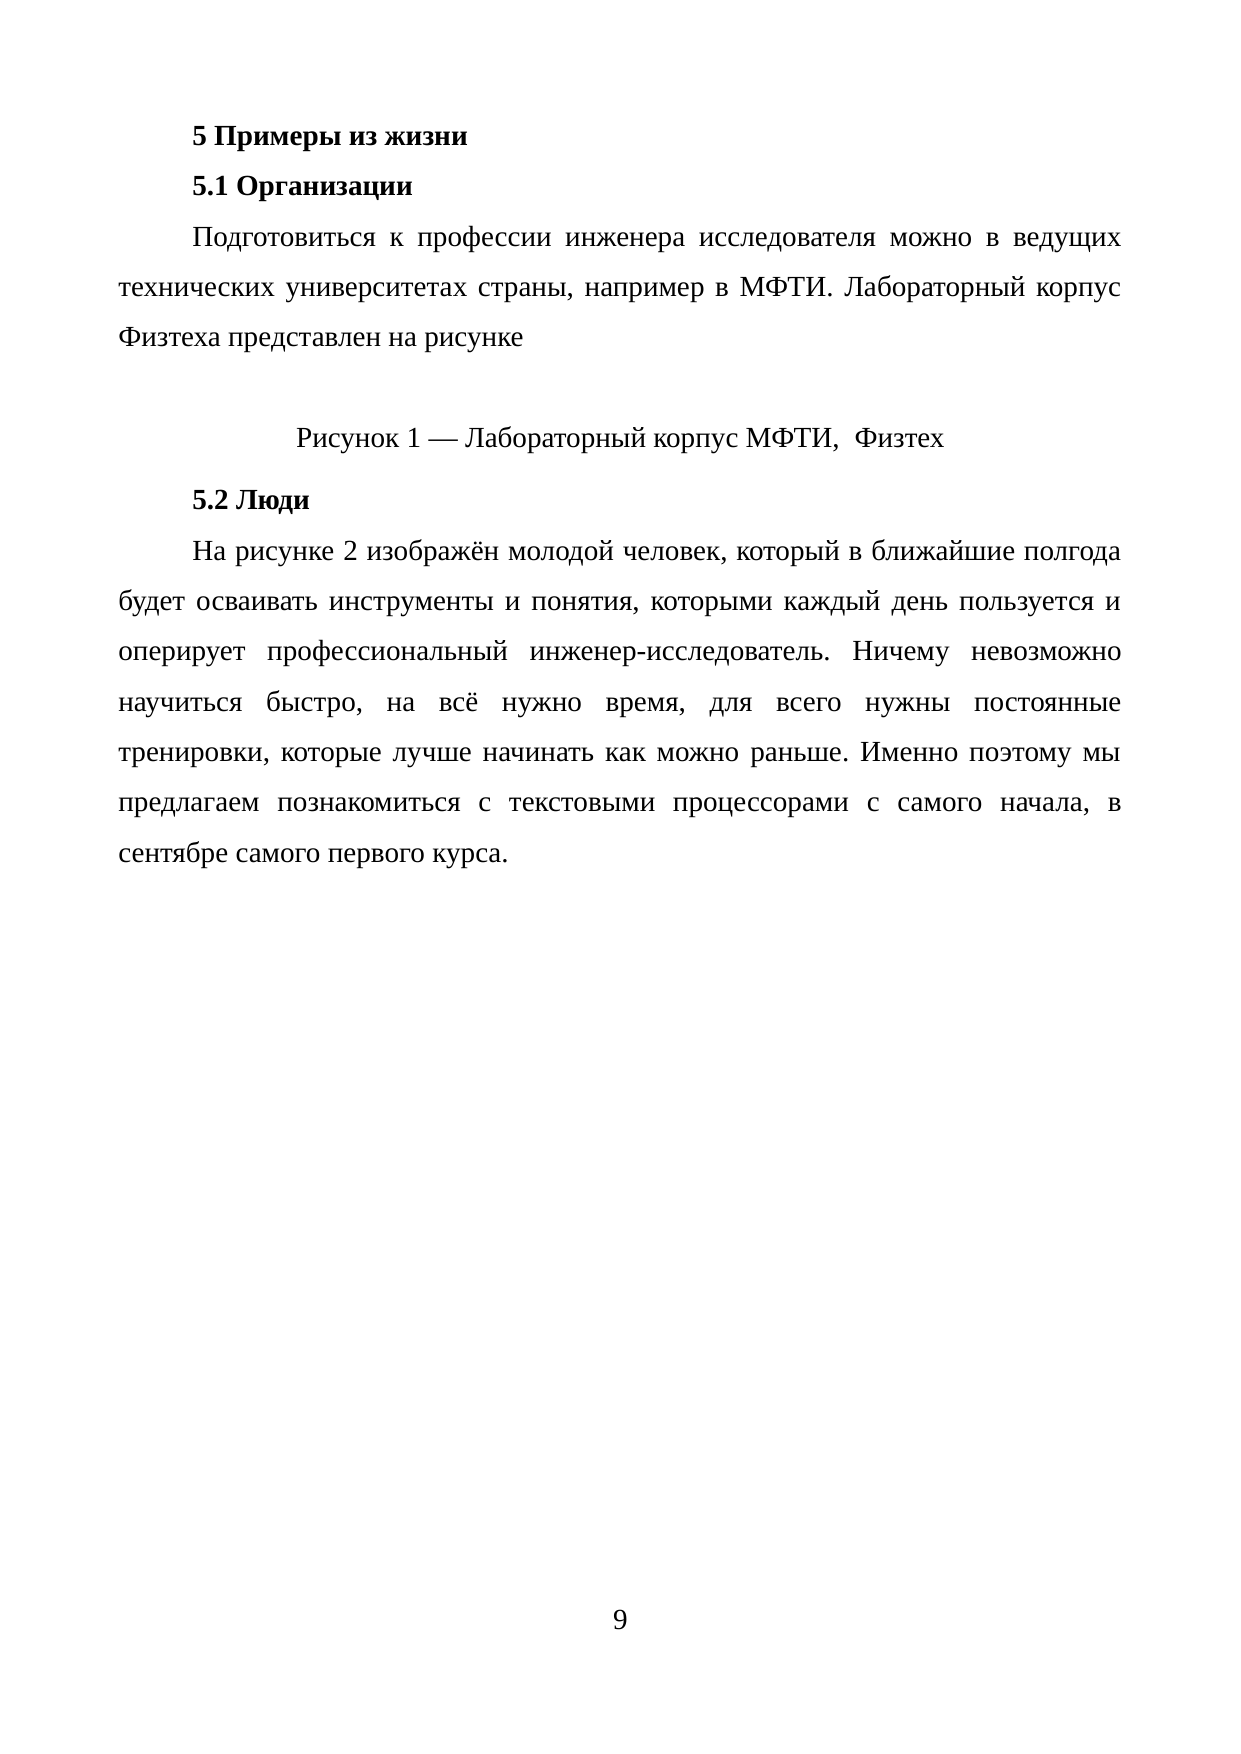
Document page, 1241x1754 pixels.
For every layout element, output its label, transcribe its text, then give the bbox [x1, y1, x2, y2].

subtitle Организации [118, 168, 1122, 202]
subtitle Люди [118, 482, 1122, 516]
text Подготовиться к профессии инженера исследователя можно в ведущих технических университетах страны, например в МФТИ. Лабораторный корпус Физтеха представлен на рисунке [118, 219, 1122, 353]
text Рисунок 1 — Лабораторный корпус МФТИ, Физтех [118, 420, 1122, 453]
text На рисунке 2 изображён молодой человек, который в ближайшие полгода будет осваивать инструменты и понятия, которыми каждый день пользуется и оперирует профессиональный инженер-исследователь. Ничему невозможно научиться быстро, на всё нужно время, для всего нужны постоянные тренировки, которые лучше начинать как можно раньше. Именно поэтому мы предлагаем познакомиться с текстовыми процессорами с самого начала, в сентябре самого первого курса. [118, 533, 1122, 868]
subtitle Примеры из жизни [118, 118, 1122, 152]
